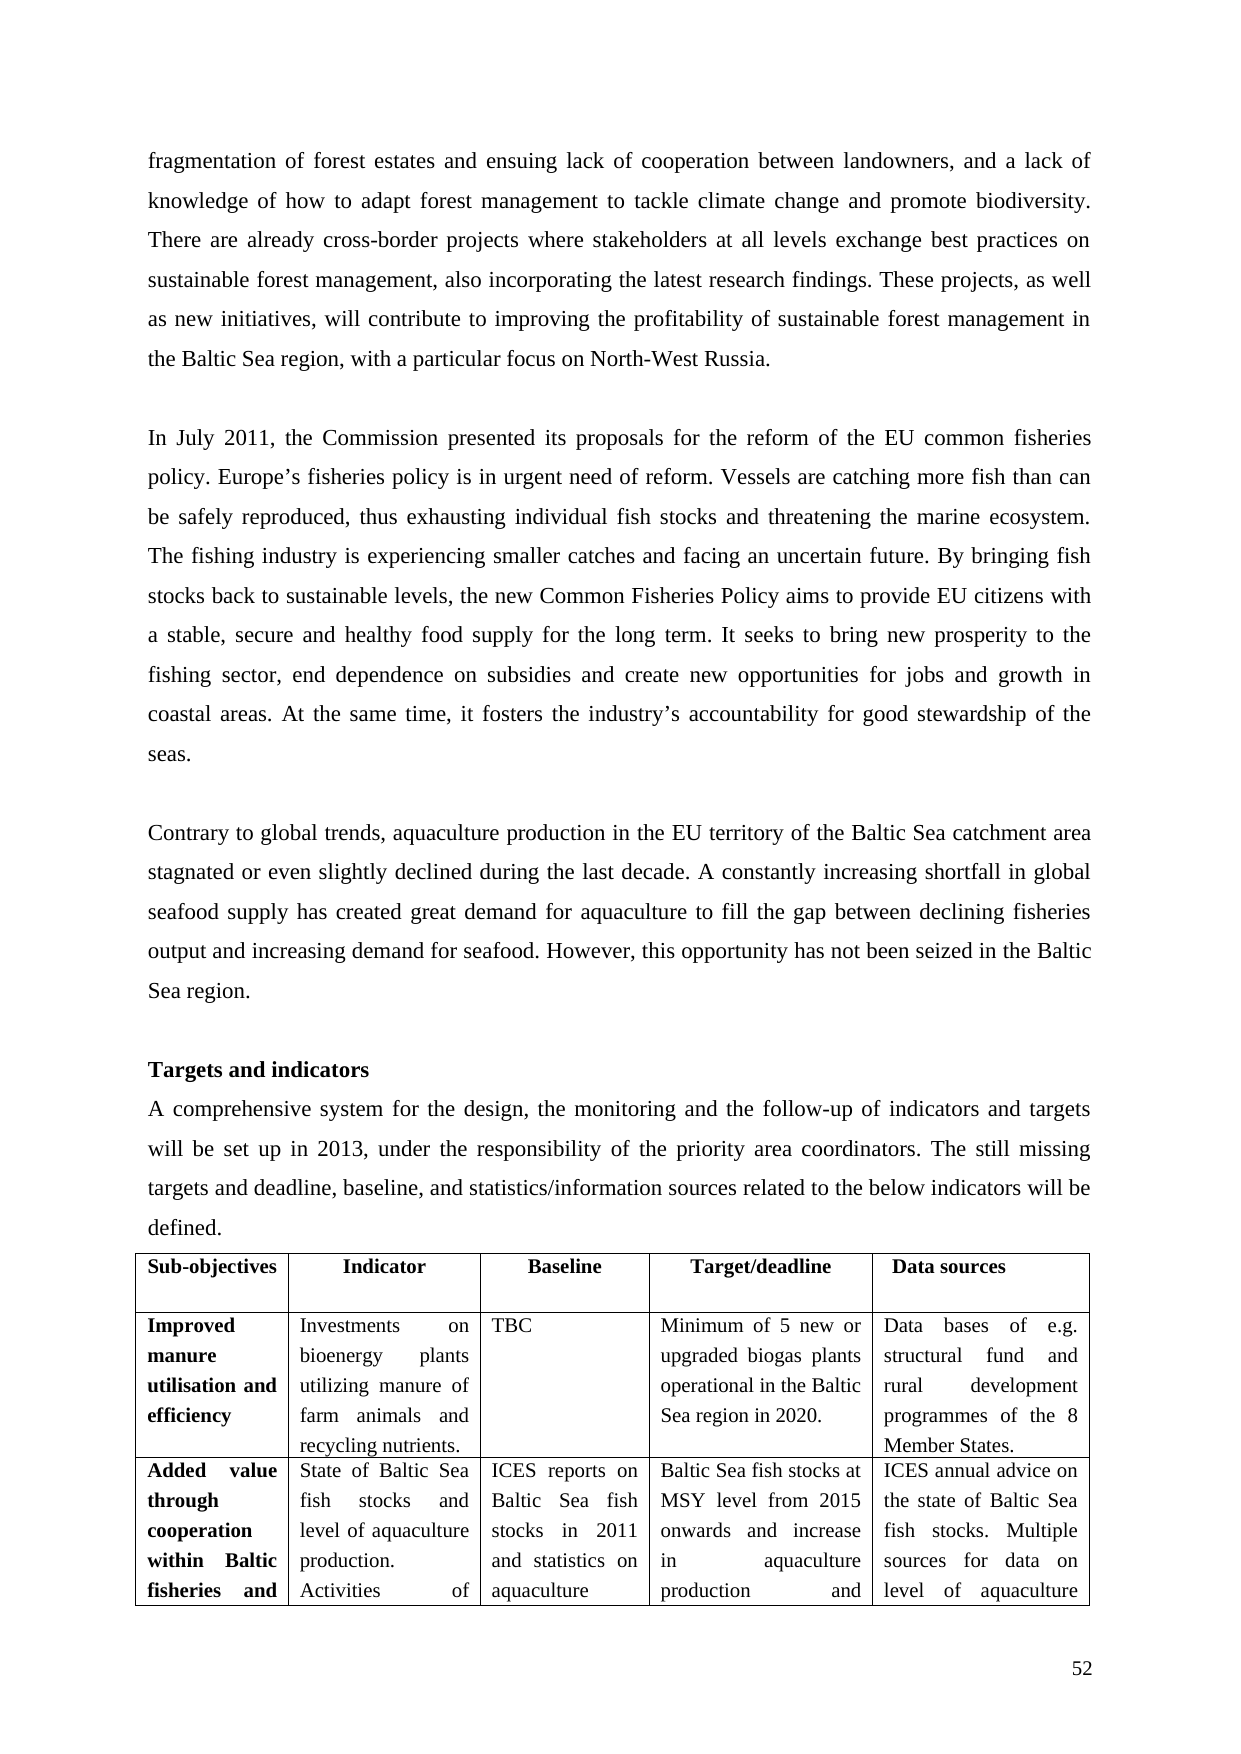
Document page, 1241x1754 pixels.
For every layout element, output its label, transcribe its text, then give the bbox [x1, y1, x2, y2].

subtitle Targets and indicators [148, 1056, 1093, 1082]
table_cell Minimum of 5 new or upgraded biogas plants operational in the Baltic Sea region in 2020. [650, 1313, 872, 1457]
text fragmentation of forest estates and ensuing lack of cooperation between landowners, and a lack of knowledge of how to adapt forest management to tackle climate change and promote biodiversity. There are already cross-border projects where stakeholders at all levels exchange best practices on sustainable forest management, also incorporating the latest research findings. These projects, as well as new initiatives, will contribute to improving the profitability of sustainable forest management in the Baltic Sea region, with a particular focus on North-West Russia. [148, 148, 1093, 371]
table_cell Added value through cooperation within Baltic fisheries and [136, 1458, 288, 1605]
table_cell ICES reports on Baltic Sea fish stocks in 2011 and statistics on aquaculture [481, 1458, 649, 1605]
table_cell Investments on bioenergy plants utilizing manure of farm animals and recycling nutrients. [289, 1313, 480, 1457]
subtitle A comprehensive system for the design, the monitoring and the follow-up of indicators and targets will be set up in 2013, under the responsibility of the priority area coordinators. The still missing targets and deadline, baseline, and statistics/information sources related to the below indicators will be defined. [148, 1095, 1093, 1240]
text Contrary to global trends, aquaculture production in the EU territory of the Baltic Sea catchment area stagnated or even slightly declined during the last decade. A constantly increasing shortfall in global seafood supply has created great demand for aquaculture to fill the gap between declining fisheries output and increasing demand for seafood. However, this opportunity has not been seized in the Baltic Sea region. [148, 819, 1093, 1003]
table_cell Data bases of e.g. structural fund and rural development programmes of the 8 Member States. [873, 1313, 1089, 1457]
table_header Sub-objectives [136, 1254, 288, 1312]
table_cell Improved manure utilisation and efficiency [136, 1313, 288, 1457]
table_header Baseline [481, 1254, 649, 1312]
table_cell TBC [481, 1313, 649, 1457]
table_cell Baltic Sea fish stocks at MSY level from 2015 onwards and increase in aquaculture production and [650, 1458, 872, 1605]
text In July 2011, the Commission presented its proposals for the reform of the EU common fisheries policy. Europe’s fisheries policy is in urgent need of reform. Vessels are catching more fish than can be safely reproduced, thus exhausting individual fish stocks and threatening the marine ecosystem. The fishing industry is experiencing smaller catches and facing an uncertain future. By bringing fish stocks back to sustainable levels, the new Common Fisheries Policy aims to provide EU citizens with a stable, secure and healthy food supply for the long term. It seeks to bring new prosperity to the fishing sector, end dependence on subsidies and create new opportunities for jobs and growth in coastal areas. At the same time, it fosters the industry’s accountability for good stewardship of the seas. [148, 424, 1093, 766]
table_header Target/deadline [650, 1254, 872, 1312]
table_cell ICES annual advice on the state of Baltic Sea fish stocks. Multiple sources for data on level of aquaculture [873, 1458, 1089, 1605]
table_cell State of Baltic Sea fish stocks and level of aquaculture production. Activities of [289, 1458, 480, 1605]
table_header Data sources [873, 1254, 1089, 1312]
table_header Indicator [289, 1254, 480, 1312]
